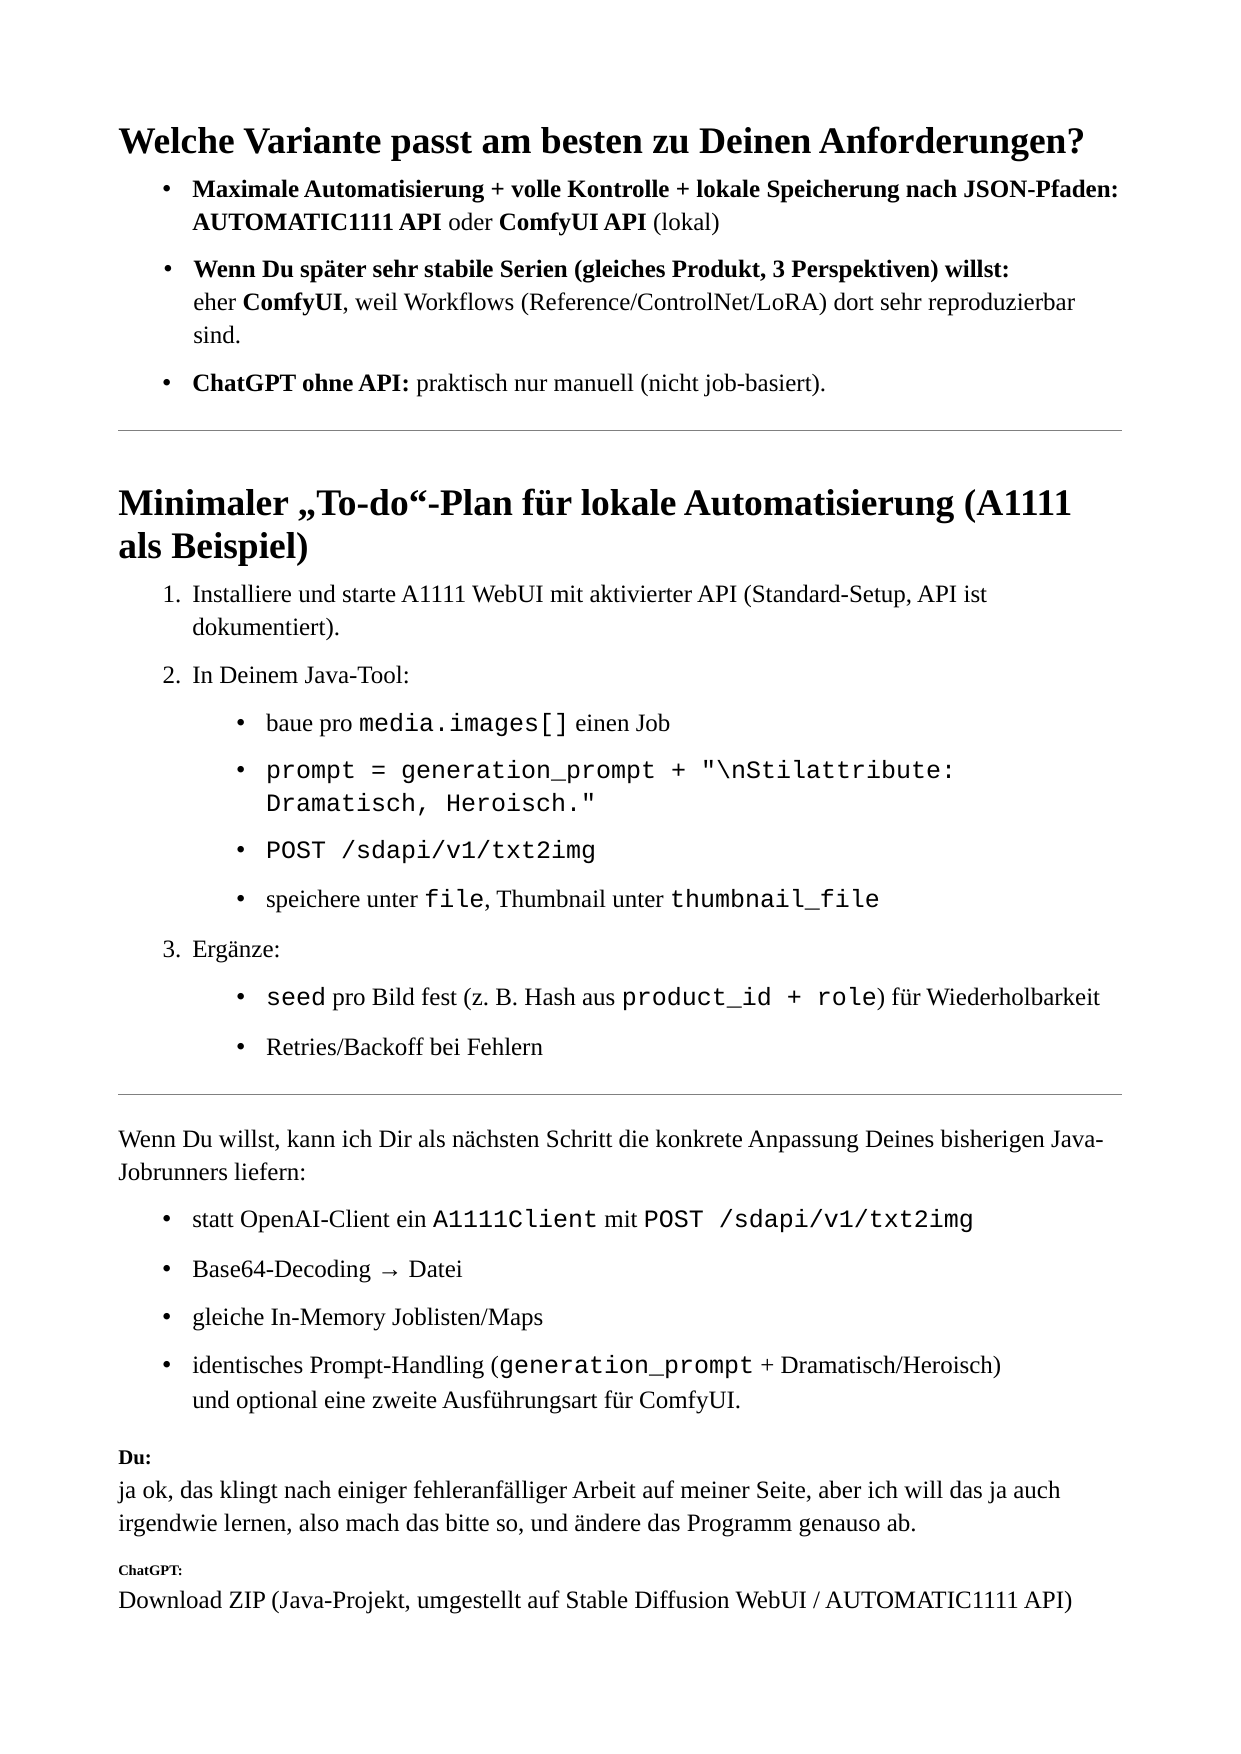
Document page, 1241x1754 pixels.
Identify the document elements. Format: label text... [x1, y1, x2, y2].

list Base64-Decoding → Datei [162, 1254, 1122, 1283]
list Maximale Automatisierung + volle Kontrolle + lokale Speicherung nach JSON-Pfaden: AUTOMATIC1111 API oder ComfyUI API (lokal) [162, 174, 1122, 236]
list In Deinem Java-Tool: [162, 660, 1122, 689]
list POST /sdapi/v1/txt2img [236, 837, 1122, 866]
subtitle Welche Variante passt am besten zu Deinen Anforderungen? [118, 118, 1122, 161]
list Ergänze: [162, 934, 1122, 963]
subtitle ChatGPT: [118, 1562, 1122, 1579]
subtitle Minimaler „To-do“-Plan für lokale Automatisierung (A1111 als Beispiel) [118, 481, 1122, 567]
subtitle Du: [118, 1445, 1122, 1469]
list identisches Prompt-Handling (generation_prompt + Dramatisch/Heroisch) und optional eine zweite Ausführungsart für ComfyUI. [162, 1350, 1122, 1413]
list seed pro Bild fest (z. B. Hash aus product_id + role) für Wiederholbarkeit [236, 982, 1122, 1013]
text ja ok, das klingt nach einiger fehleranfälliger Arbeit auf meiner Seite, aber ich will das ja auch irgendwie lernen, also mach das bitte so, und ändere das Programm genauso ab. [118, 1475, 1122, 1537]
list Wenn Du später sehr stabile Serien (gleiches Produkt, 3 Perspektiven) willst: eher ComfyUI, weil Workflows (Reference/ControlNet/LoRA) dort sehr reproduzierbar sind. [164, 254, 1122, 349]
text Download ZIP (Java-Projekt, umgestellt auf Stable Diffusion WebUI / AUTOMATIC1111 API) [118, 1585, 1122, 1614]
list gleiche In-Memory Joblisten/Maps [162, 1302, 1122, 1331]
list Retries/Backoff bei Fehlern [236, 1032, 1122, 1061]
list statt OpenAI-Client ein A1111Client mit POST /sdapi/v1/txt2img [162, 1204, 1122, 1235]
text Wenn Du willst, kann ich Dir als nächsten Schritt die konkrete Anpassung Deines bisherigen Java-Jobrunners liefern: [118, 1124, 1122, 1186]
list baue pro media.images[] einen Job [236, 708, 1122, 738]
list Installiere und starte A1111 WebUI mit aktivierter API (Standard-Setup, API ist dokumentiert). [162, 579, 1122, 641]
list speichere unter file, Thumbnail unter thumbnail_file [236, 884, 1122, 915]
list prompt = generation_prompt + "\nStilattribute: Dramatisch, Heroisch." [236, 758, 1122, 818]
list ChatGPT ohne API: praktisch nur manuell (nicht job-basiert). [162, 368, 1122, 397]
